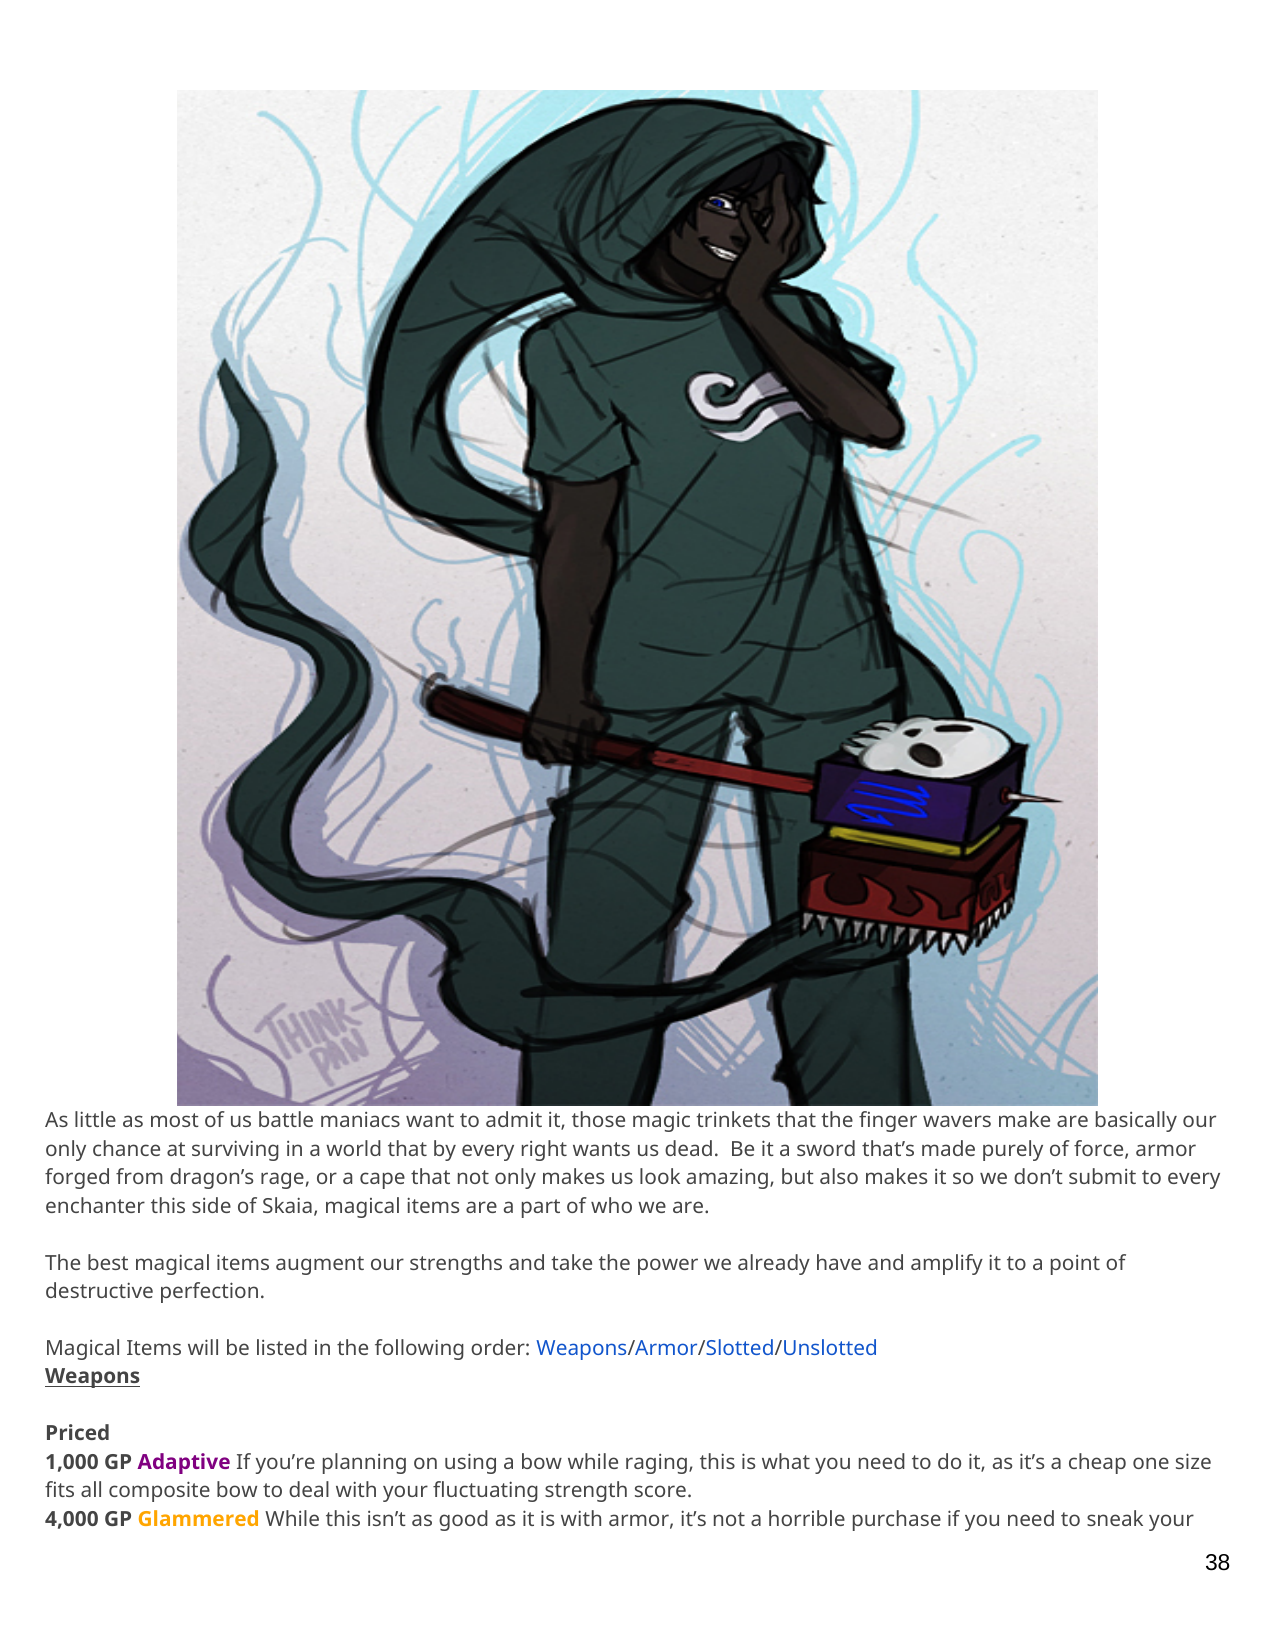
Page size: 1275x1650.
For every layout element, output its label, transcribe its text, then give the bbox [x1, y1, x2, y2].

text Magical Items will be listed in the following order: Weapons/Armor/Slotted/Unslotted [45, 1333, 1230, 1361]
picture [177, 90, 1098, 1106]
text 1,000 GP Adaptive If you’re planning on using a bow while raging, this is what you need to do it, as it’s a cheap one size fits all composite bow to deal with your fluctuating strength score. [45, 1447, 1230, 1504]
text 4,000 GP Glammered While this isn’t as good as it is with armor, it’s not a horrible purchase if you need to sneak your [45, 1504, 1230, 1532]
text As little as most of us battle maniacs want to admit it, those magic trinkets that the finger wavers make are basically our only chance at surviving in a world that by every right wants us dead. Be it a sword that’s made purely of force, armor forged from dragon’s rage, or a cape that not only makes us look amazing, but also makes it so we don’t submit to every enchanter this side of Skaia, magical items are a part of who we are. [45, 1106, 1230, 1219]
text Weapons [45, 1361, 1230, 1390]
text Priced [45, 1418, 1230, 1447]
text The best magical items augment our strengths and take the power we already have and amplify it to a point of destructive perfection. [45, 1248, 1230, 1304]
